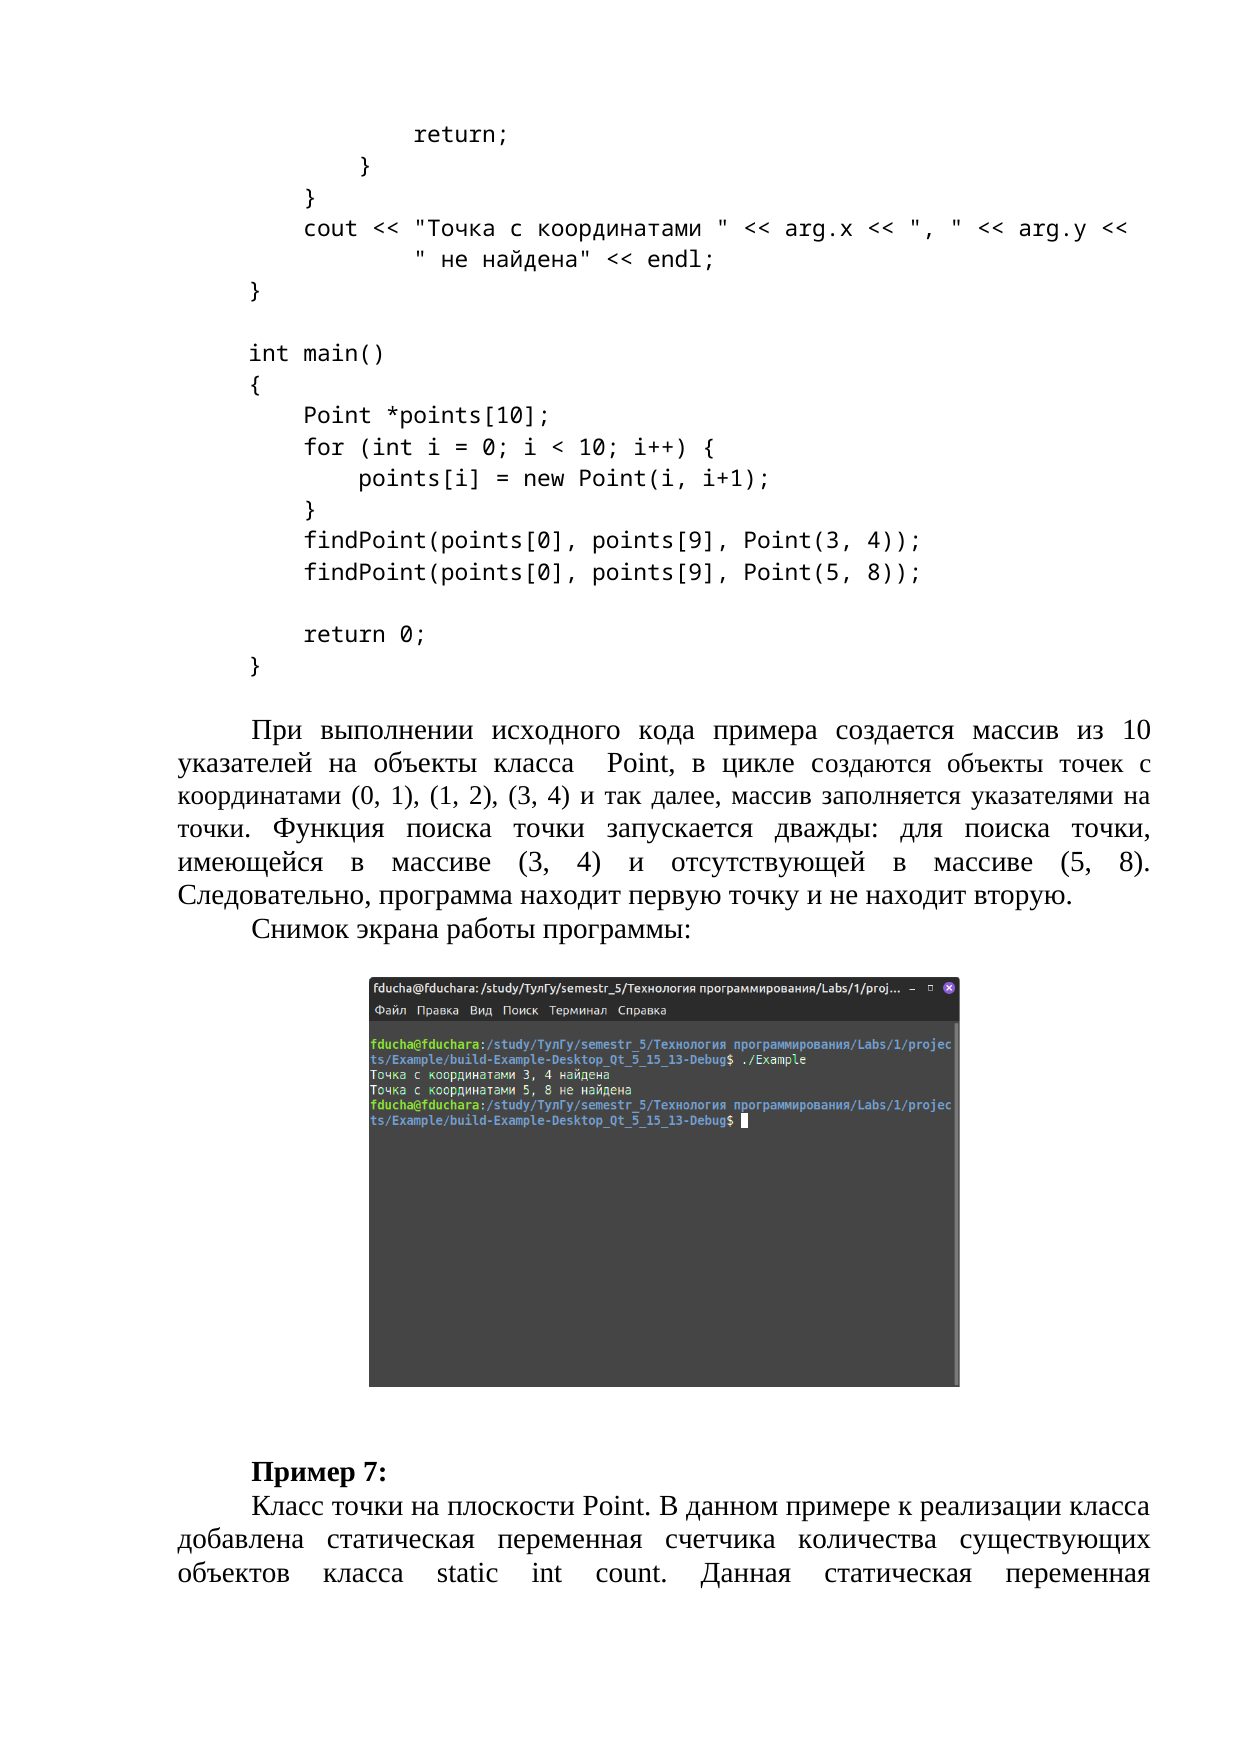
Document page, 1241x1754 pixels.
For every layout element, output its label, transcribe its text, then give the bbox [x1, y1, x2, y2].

text int main() [248, 337, 1152, 368]
text Point *points[10]; [248, 399, 1152, 431]
text points[i] = new Point(i, i+1); [248, 462, 1152, 493]
text Пример 7: [177, 1454, 1152, 1488]
text { [248, 368, 1152, 399]
text return 0; [248, 618, 1152, 649]
picture [369, 977, 960, 1387]
text } [248, 181, 1152, 212]
text " не найдена" << endl; [248, 243, 1152, 274]
text } [248, 649, 1152, 681]
text Класс точки на плоскости Point. В данном примере к реализации класса добавлена статическая переменная счетчика количества существующих объектов класса static int count. Данная статическая переменная [177, 1488, 1152, 1588]
text cout << "Точка с координатами " << arg.x << ", " << arg.y << [248, 212, 1152, 243]
text findPoint(points[0], points[9], Point(5, 8)); [248, 556, 1152, 587]
text Снимок экрана работы программы: [177, 911, 1152, 944]
text } [248, 149, 1152, 181]
text return; [248, 118, 1152, 149]
text findPoint(points[0], points[9], Point(3, 4)); [248, 524, 1152, 556]
text } [248, 274, 1152, 306]
text for (int i = 0; i < 10; i++) { [248, 431, 1152, 462]
text } [248, 493, 1152, 524]
text При выполнении исходного кода примера создается массив из 10 указателей на объекты класса Point, в цикле создаются объекты точек с координатами (0, 1), (1, 2), (3, 4) и так далее, массив заполняется указателями на точки. Функция поиска точки запускается дважды: для поиска точки, имеющейся в массиве (3, 4) и отсутствующей в массиве (5, 8). Следовательно, программа находит первую точку и не находит вторую. [177, 712, 1152, 911]
